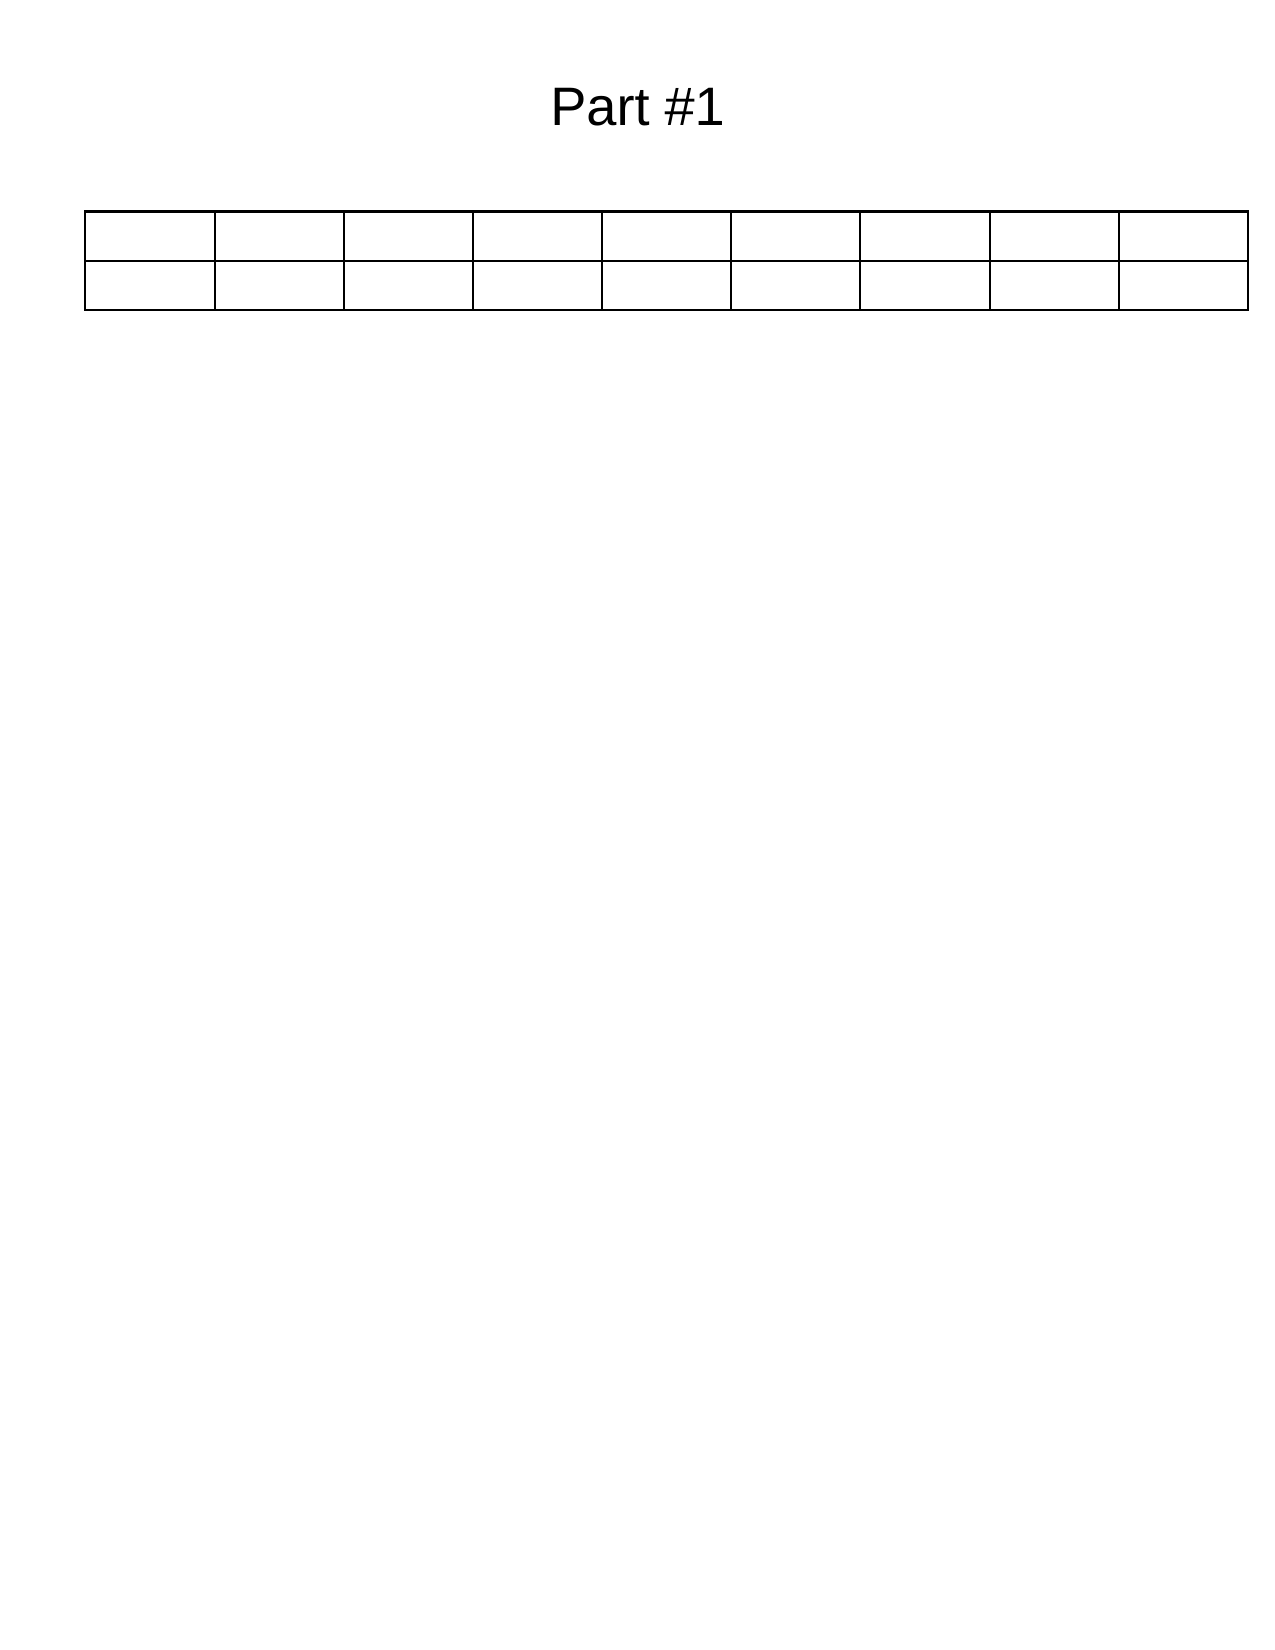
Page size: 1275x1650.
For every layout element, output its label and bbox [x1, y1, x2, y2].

table_header [861, 213, 989, 260]
table_cell [1120, 262, 1247, 309]
table_cell [216, 262, 343, 309]
table_cell [345, 262, 472, 309]
table_header [991, 213, 1118, 260]
table_header [732, 213, 859, 260]
table_cell [603, 262, 730, 309]
table_cell [991, 262, 1118, 309]
table_header [1120, 213, 1247, 260]
table_cell [861, 262, 989, 309]
table_header [345, 213, 472, 260]
table_header [474, 213, 601, 260]
table_cell [474, 262, 601, 309]
table_header [216, 213, 343, 260]
table_cell [732, 262, 859, 309]
table_header [603, 213, 730, 260]
table_cell [86, 262, 214, 309]
table_header [86, 213, 214, 260]
